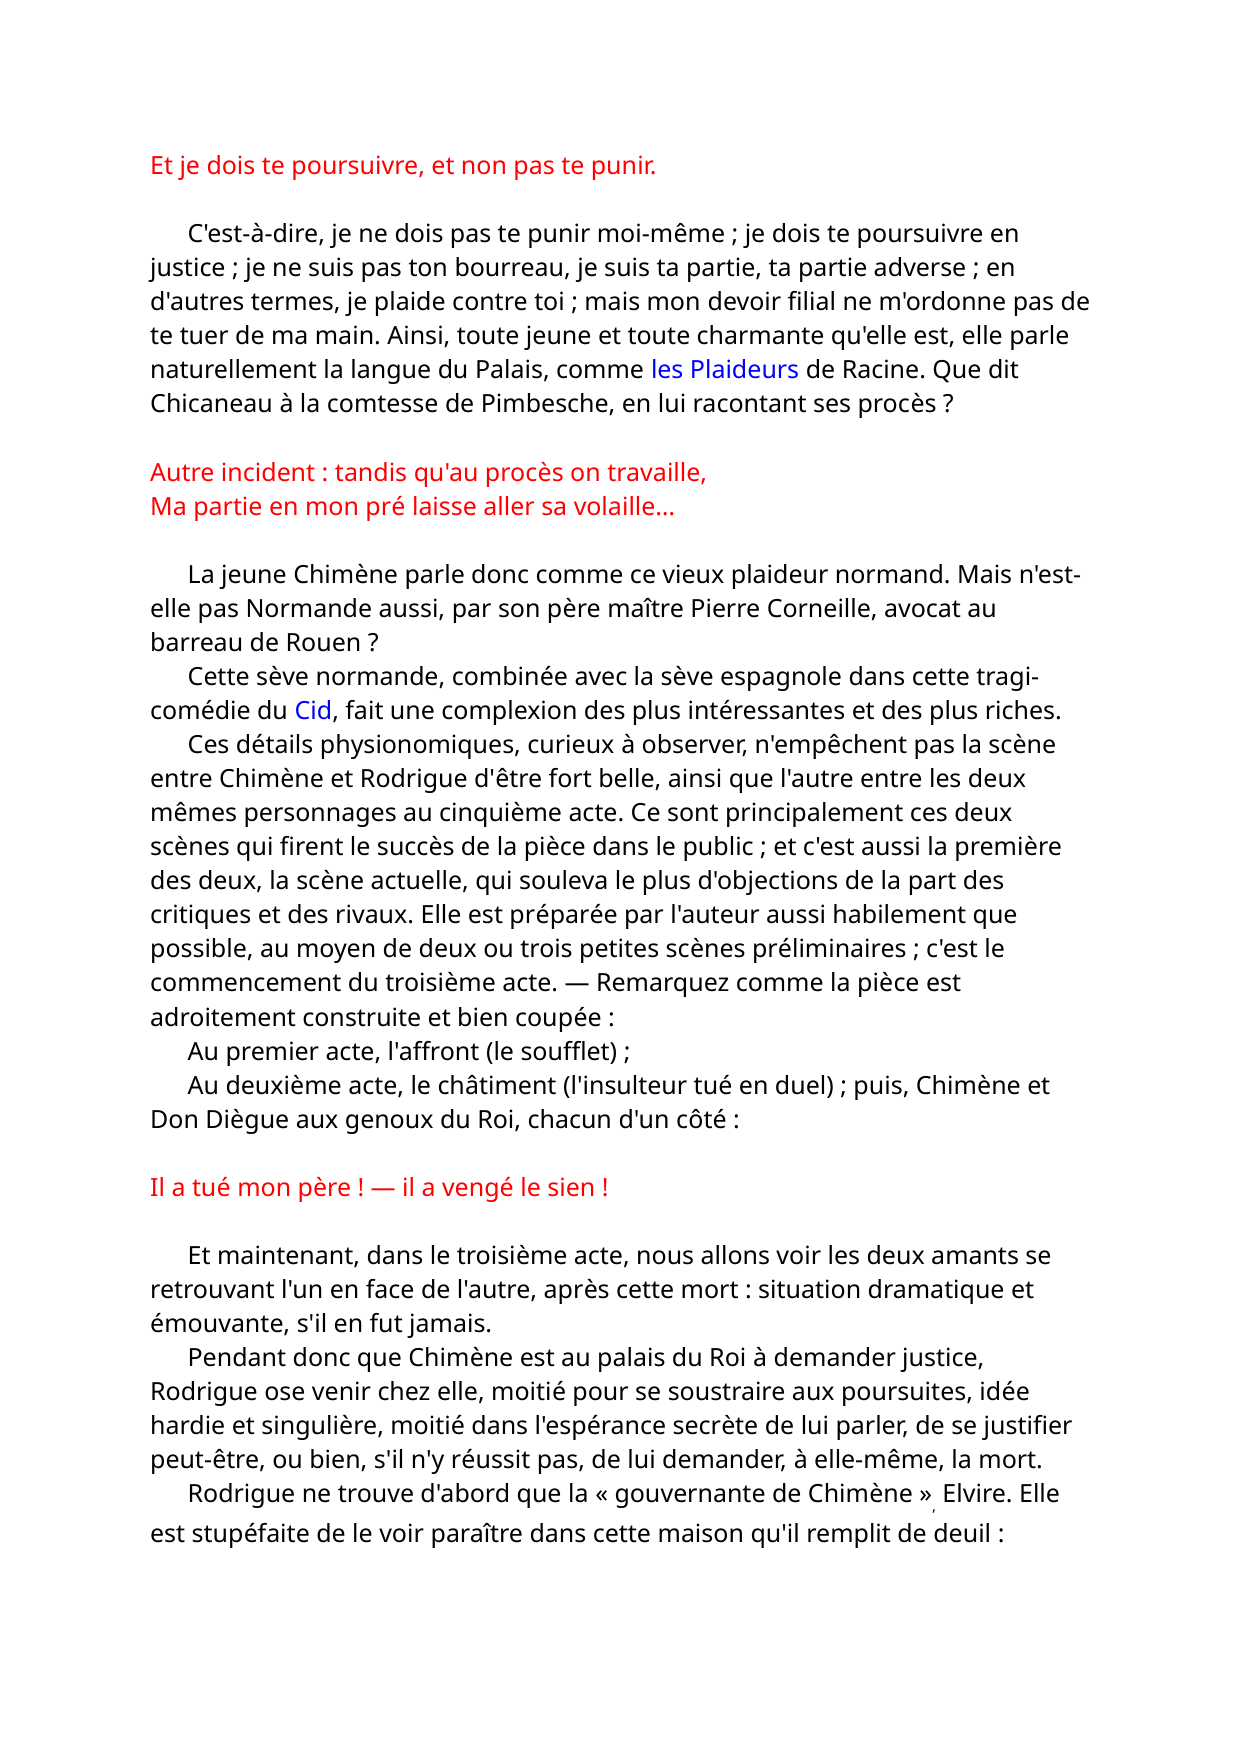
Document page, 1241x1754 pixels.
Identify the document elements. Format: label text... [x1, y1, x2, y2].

text Cette sève normande, combinée avec la sève espa­gnole dans cette tragi-comédie du Cid, fait une complexion des plus intéressantes et des plus riches. [150, 658, 1091, 727]
text La jeune Chimène parle donc comme ce vieux plaideur normand. Mais n'est-elle pas Normande aussi, par son père maître Pierre Corneille, avocat au barreau de Rouen ? [150, 556, 1091, 658]
text Et je dois te poursuivre, et non pas te punir. [150, 148, 1091, 182]
text Au deuxième acte, le châtiment (l'insulteur tué en duel) ; puis, Chimène et Don Diègue aux genoux du Roi, chacun d'un côté : [150, 1067, 1091, 1135]
text Il a tué mon père ! — il a vengé le sien ! [150, 1169, 1091, 1203]
text Et maintenant, dans le troisième acte, nous allons voir les deux amants se retrouvant l'un en face de l'autre, après cette mort : situation dramatique et émouvante, s'il en fut jamais. [150, 1238, 1091, 1340]
text Ces détails physionomiques, curieux à observer, n'empêchent pas la scène entre Chimène et Rodrigue d'être fort belle, ainsi que l'autre entre les deux mêmes personnages au cinquième acte. Ce sont prin­cipalement ces deux scènes qui firent le succès de la pièce dans le public ; et c'est aussi la première des deux, la scène actuelle, qui souleva le plus d'objec­tions de la part des critiques et des rivaux. Elle est préparée par l'auteur aussi habilement que possible, au moyen de deux ou trois petites scènes préliminaires ; c'est le commencement du troisième acte. — Remarquez comme la pièce est adroitement construite et bien coupée : [150, 727, 1091, 1033]
text Ma partie en mon pré laisse aller sa volaille… [150, 488, 1091, 522]
text Au premier acte, l'affront (le soufflet) ; [150, 1033, 1091, 1067]
text Rodrigue ne trouve d'abord que la « gouvernante de Chimène », Elvire. Elle est stupéfaite de le voir paraître dans cette maison qu'il remplit de deuil : [150, 1476, 1091, 1549]
text C'est-à-dire, je ne dois pas te punir moi-même ; je dois te poursuivre en justice ; je ne suis pas ton bourreau, je suis ta partie, ta partie adverse ; en d'autres termes, je plaide contre toi ; mais mon devoir filial ne m'ordonne pas de te tuer de ma main. Ainsi, toute jeune et toute charmante qu'elle est, elle parle naturellement la langue du Palais, comme les Plaideurs de Racine. Que dit Chicaneau à la comtesse de Pimbesche, en lui racontant ses procès ? [150, 216, 1091, 420]
text Autre incident : tandis qu'au procès on travaille, [150, 454, 1091, 488]
text Pendant donc que Chimène est au palais du Roi à demander justice, Rodrigue ose venir chez elle, moitié pour se soustraire aux poursuites, idée hardie et singulière, moitié dans l'espérance secrète de lui parler, de se justifier peut-être, ou bien, s'il n'y réussit pas, de lui demander, à elle-même, la mort. [150, 1340, 1091, 1476]
